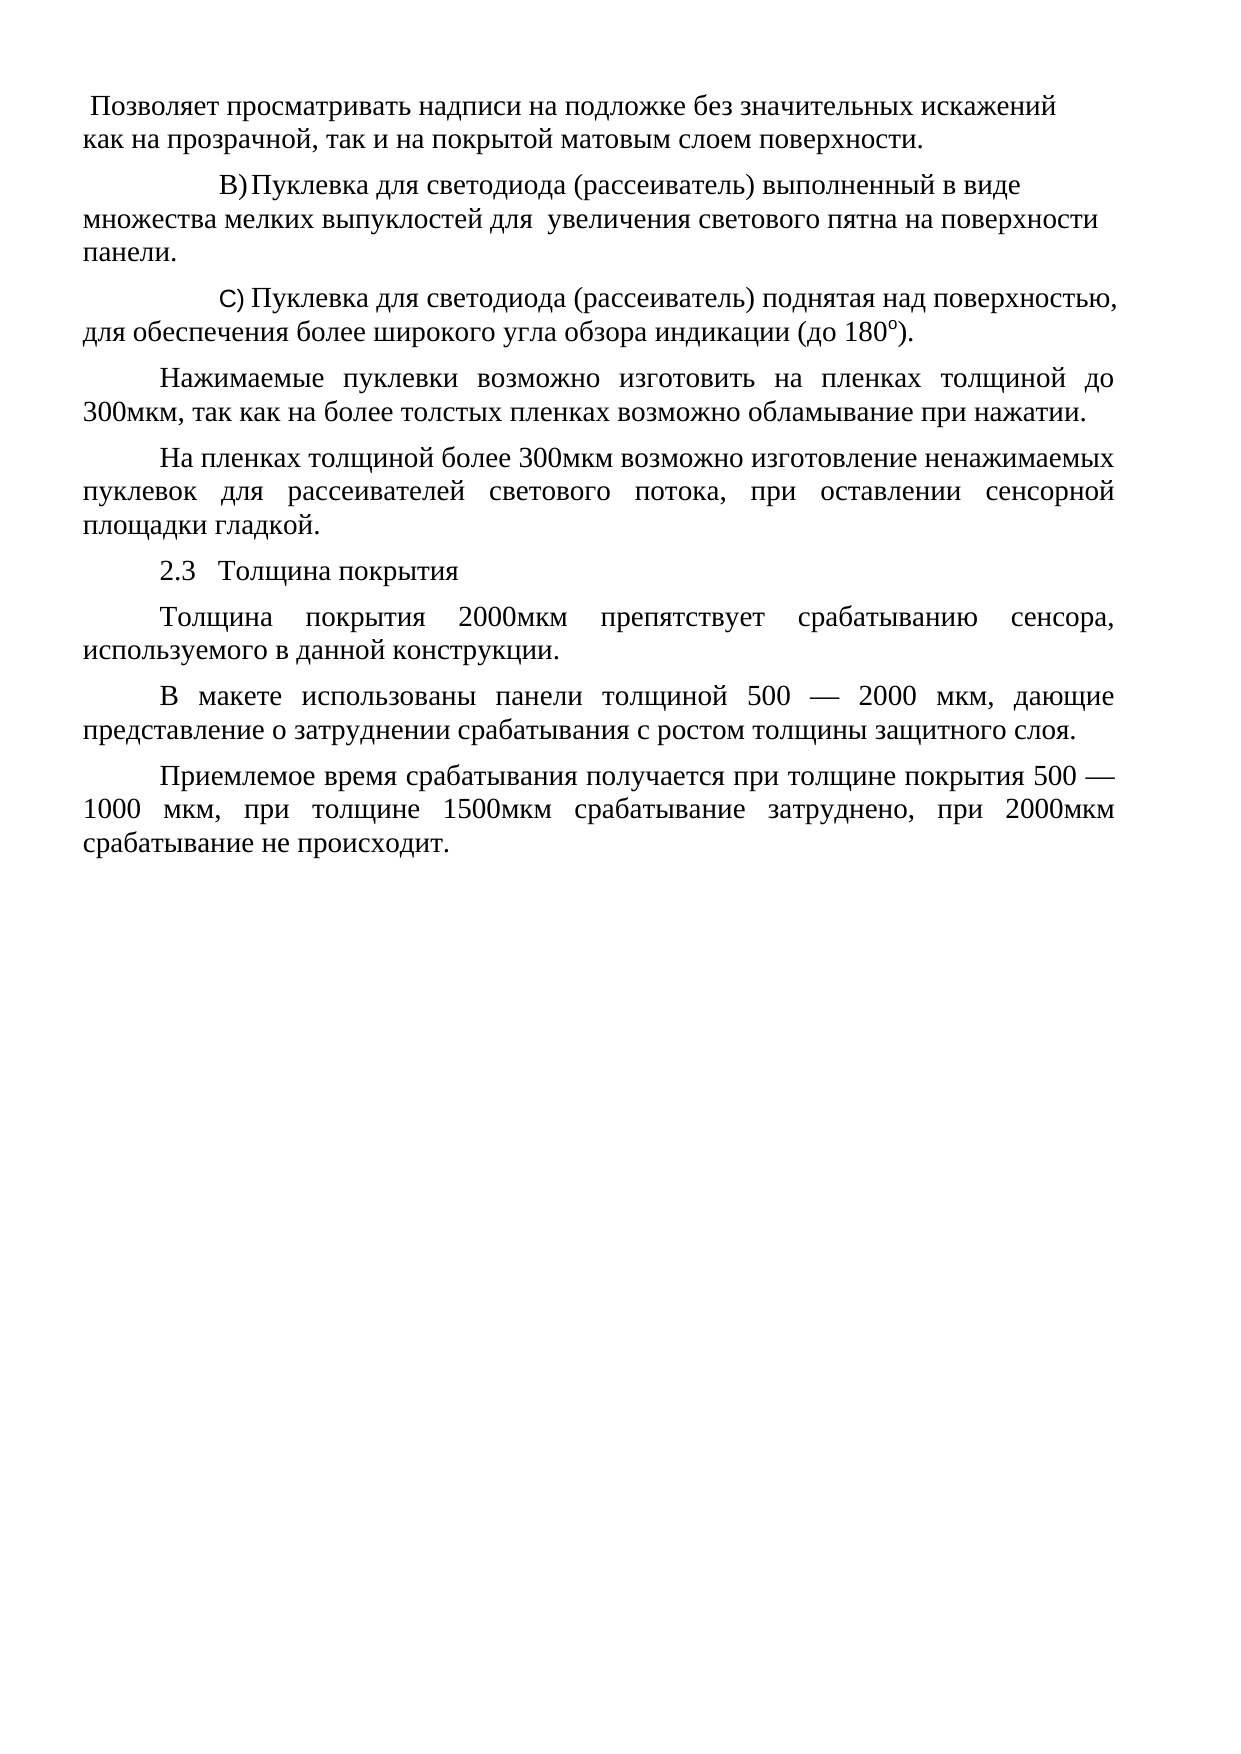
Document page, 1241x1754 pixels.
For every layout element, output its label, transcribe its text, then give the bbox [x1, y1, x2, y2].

text Толщина покрытия 2000мкм препятствует срабатыванию сенсора, используемого в данной конструкции. [83, 599, 1115, 666]
list Пуклевка для светодиода (рассеиватель) выполненный в виде множества мелких выпуклостей для увеличения светового пятна на поверхности панели. [83, 167, 1121, 268]
text Нажимаемые пуклевки возможно изготовить на пленках толщиной до 300мкм, так как на более толстых пленках возможно обламывание при нажатии. [83, 360, 1115, 427]
text Приемлемое время срабатывания получается при толщине покрытия 500 — 1000 мкм, при толщине 1500мкм срабатывание затруднено, при 2000мкм срабатывание не происходит. [83, 758, 1115, 859]
text В макете использованы панели толщиной 500 — 2000 мкм, дающие представление о затруднении срабатывания с ростом толщины защитного слоя. [83, 678, 1115, 746]
text На пленках толщиной более 300мкм возможно изготовление ненажимаемых пуклевок для рассеивателей светового потока, при оставлении сенсорной площадки гладкой. [83, 440, 1115, 540]
list Пуклевка для светодиода (рассеиватель) поднятая над поверхностью, для обеспечения более широкого угла обзора индикации (до 180о). [83, 280, 1121, 348]
list Позволяет просматривать надписи на подложке без значительных искажений как на прозрачной, так и на покрытой матовым слоем поверхности. [83, 88, 1098, 155]
text 2.3 Толщина покрытия [83, 553, 1115, 586]
